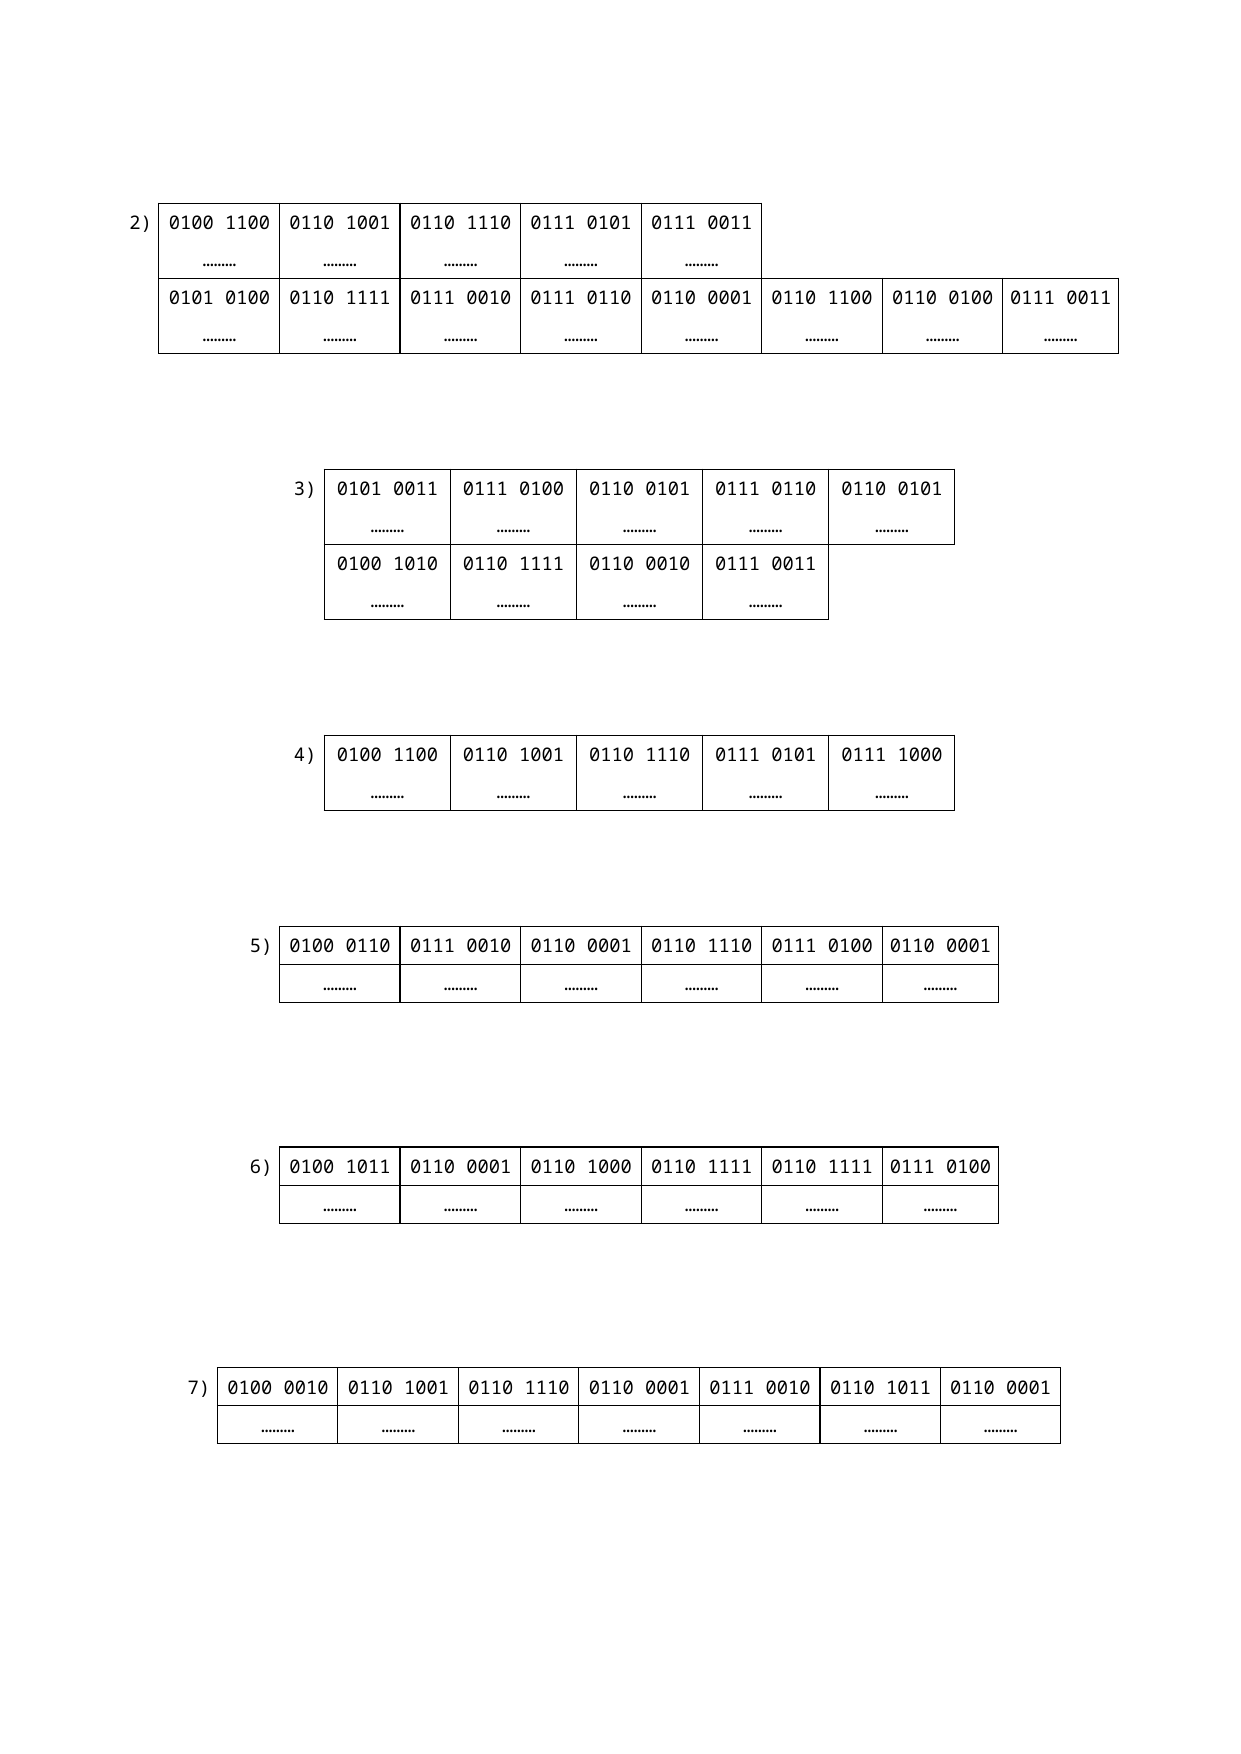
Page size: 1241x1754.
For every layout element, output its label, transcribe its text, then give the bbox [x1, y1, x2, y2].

table_cell ……… [218, 1406, 337, 1443]
table_cell ……… [401, 965, 520, 1002]
table_cell [180, 1405, 217, 1443]
table_header 0100 0010 [218, 1368, 337, 1405]
table_cell [882, 241, 1003, 277]
table_cell [122, 316, 158, 352]
table_cell ……… [941, 1406, 1060, 1443]
table_cell ……… [703, 773, 828, 809]
table_cell [285, 773, 324, 809]
table_cell [285, 507, 324, 543]
table_header 4) [285, 735, 324, 773]
table_cell ……… [883, 1186, 998, 1222]
table_cell 0110 1111 [280, 279, 399, 316]
table_header 0110 0001 [883, 927, 998, 964]
table_header 2) [122, 203, 158, 241]
table_cell 0110 0100 [883, 279, 1002, 316]
table_header 0110 1011 [821, 1368, 940, 1405]
table_cell [829, 545, 955, 582]
table_header 0111 0010 [700, 1368, 819, 1405]
table_cell ……… [325, 507, 450, 543]
table_cell ……… [280, 965, 399, 1002]
table_header 0111 0110 [703, 470, 828, 507]
table_cell ……… [325, 582, 450, 618]
table_cell [242, 1185, 279, 1222]
table_cell 0111 0010 [401, 279, 520, 316]
table_cell [762, 241, 882, 277]
table_header 0111 1000 [829, 736, 954, 773]
table_cell ……… [577, 773, 702, 809]
table_cell ……… [883, 965, 998, 1002]
table_cell ……… [703, 582, 828, 618]
table_cell ……… [521, 1186, 641, 1222]
table_cell 0111 0011 [703, 545, 828, 582]
table_cell ……… [451, 773, 576, 809]
table_cell 0111 0110 [521, 279, 641, 316]
table_cell 0110 1111 [451, 545, 576, 582]
table_cell ……… [1003, 316, 1118, 352]
table_header 0110 0001 [579, 1368, 699, 1405]
table_header 0110 1111 [642, 1148, 761, 1184]
table_header 0101 0011 [325, 470, 450, 507]
table_cell ……… [762, 316, 882, 352]
table_cell [1003, 241, 1119, 277]
table_cell ……… [700, 1406, 819, 1443]
table_cell ……… [159, 241, 279, 277]
table_header 0110 1001 [338, 1368, 458, 1405]
table_header 3) [285, 469, 324, 507]
table_header 0110 0001 [521, 927, 641, 964]
table_cell ……… [829, 507, 954, 543]
table_header 0110 1000 [521, 1148, 641, 1184]
table_cell ……… [579, 1406, 699, 1443]
table_header [1003, 203, 1119, 241]
table_cell ……… [401, 241, 520, 277]
table_cell ……… [521, 965, 641, 1002]
table_cell ……… [325, 773, 450, 809]
table_header 0100 1100 [325, 736, 450, 773]
table_cell ……… [703, 507, 828, 543]
table_header 0100 0110 [280, 927, 399, 964]
table_header 0110 1110 [642, 927, 761, 964]
table_header [762, 203, 882, 241]
table_header 6) [242, 1146, 279, 1184]
table_cell ……… [883, 316, 1002, 352]
table_header 0110 1110 [401, 204, 520, 241]
table_cell ……… [451, 507, 576, 543]
table_header 0110 1111 [762, 1148, 882, 1184]
table_cell ……… [401, 1186, 520, 1222]
table_cell ……… [280, 1186, 399, 1222]
table_cell ……… [829, 773, 954, 809]
table_cell 0110 0010 [577, 545, 702, 582]
table_cell [242, 964, 279, 1002]
table_cell [122, 278, 158, 316]
table_cell ……… [821, 1406, 940, 1443]
table_header [882, 203, 1003, 241]
table_cell 0100 1010 [325, 545, 450, 582]
table_cell 0101 0100 [159, 279, 279, 316]
table_cell ……… [451, 582, 576, 618]
table_cell ……… [280, 241, 399, 277]
table_header 0100 1100 [159, 204, 279, 241]
table_cell [285, 582, 324, 618]
table_header 5) [242, 926, 279, 964]
table_header 0111 0100 [451, 470, 576, 507]
table_header 0111 0100 [883, 1148, 998, 1184]
table_header 0111 0101 [521, 204, 641, 241]
table_cell ……… [762, 965, 882, 1002]
table_cell ……… [521, 316, 641, 352]
table_cell ……… [159, 316, 279, 352]
table_header 0110 0001 [401, 1148, 520, 1184]
table_header 7) [180, 1367, 217, 1405]
table_cell ……… [280, 316, 399, 352]
table_cell [122, 241, 158, 277]
table_header 0111 0100 [762, 927, 882, 964]
table_cell 0111 0011 [1003, 279, 1118, 316]
table_cell 0110 1100 [762, 279, 882, 316]
table_header 0111 0011 [642, 204, 761, 241]
table_header 0110 0001 [941, 1368, 1060, 1405]
table_header 0110 1110 [577, 736, 702, 773]
table_header 0100 1011 [280, 1148, 399, 1184]
table_cell ……… [338, 1406, 458, 1443]
table_cell 0110 0001 [642, 279, 761, 316]
table_header 0111 0010 [401, 927, 520, 964]
table_header 0110 0101 [577, 470, 702, 507]
table_cell [285, 544, 324, 582]
table_cell [829, 582, 955, 618]
table_header 0110 1001 [451, 736, 576, 773]
table_cell ……… [642, 1186, 761, 1222]
table_cell ……… [401, 316, 520, 352]
table_header 0110 1001 [280, 204, 399, 241]
table_cell ……… [521, 241, 641, 277]
table_header 0110 1110 [459, 1368, 578, 1405]
table_cell ……… [762, 1186, 882, 1222]
table_cell ……… [459, 1406, 578, 1443]
table_cell ……… [577, 507, 702, 543]
table_header 0110 0101 [829, 470, 954, 507]
table_header 0111 0101 [703, 736, 828, 773]
table_cell ……… [642, 241, 761, 277]
table_cell ……… [577, 582, 702, 618]
table_cell ……… [642, 316, 761, 352]
table_cell ……… [642, 965, 761, 1002]
